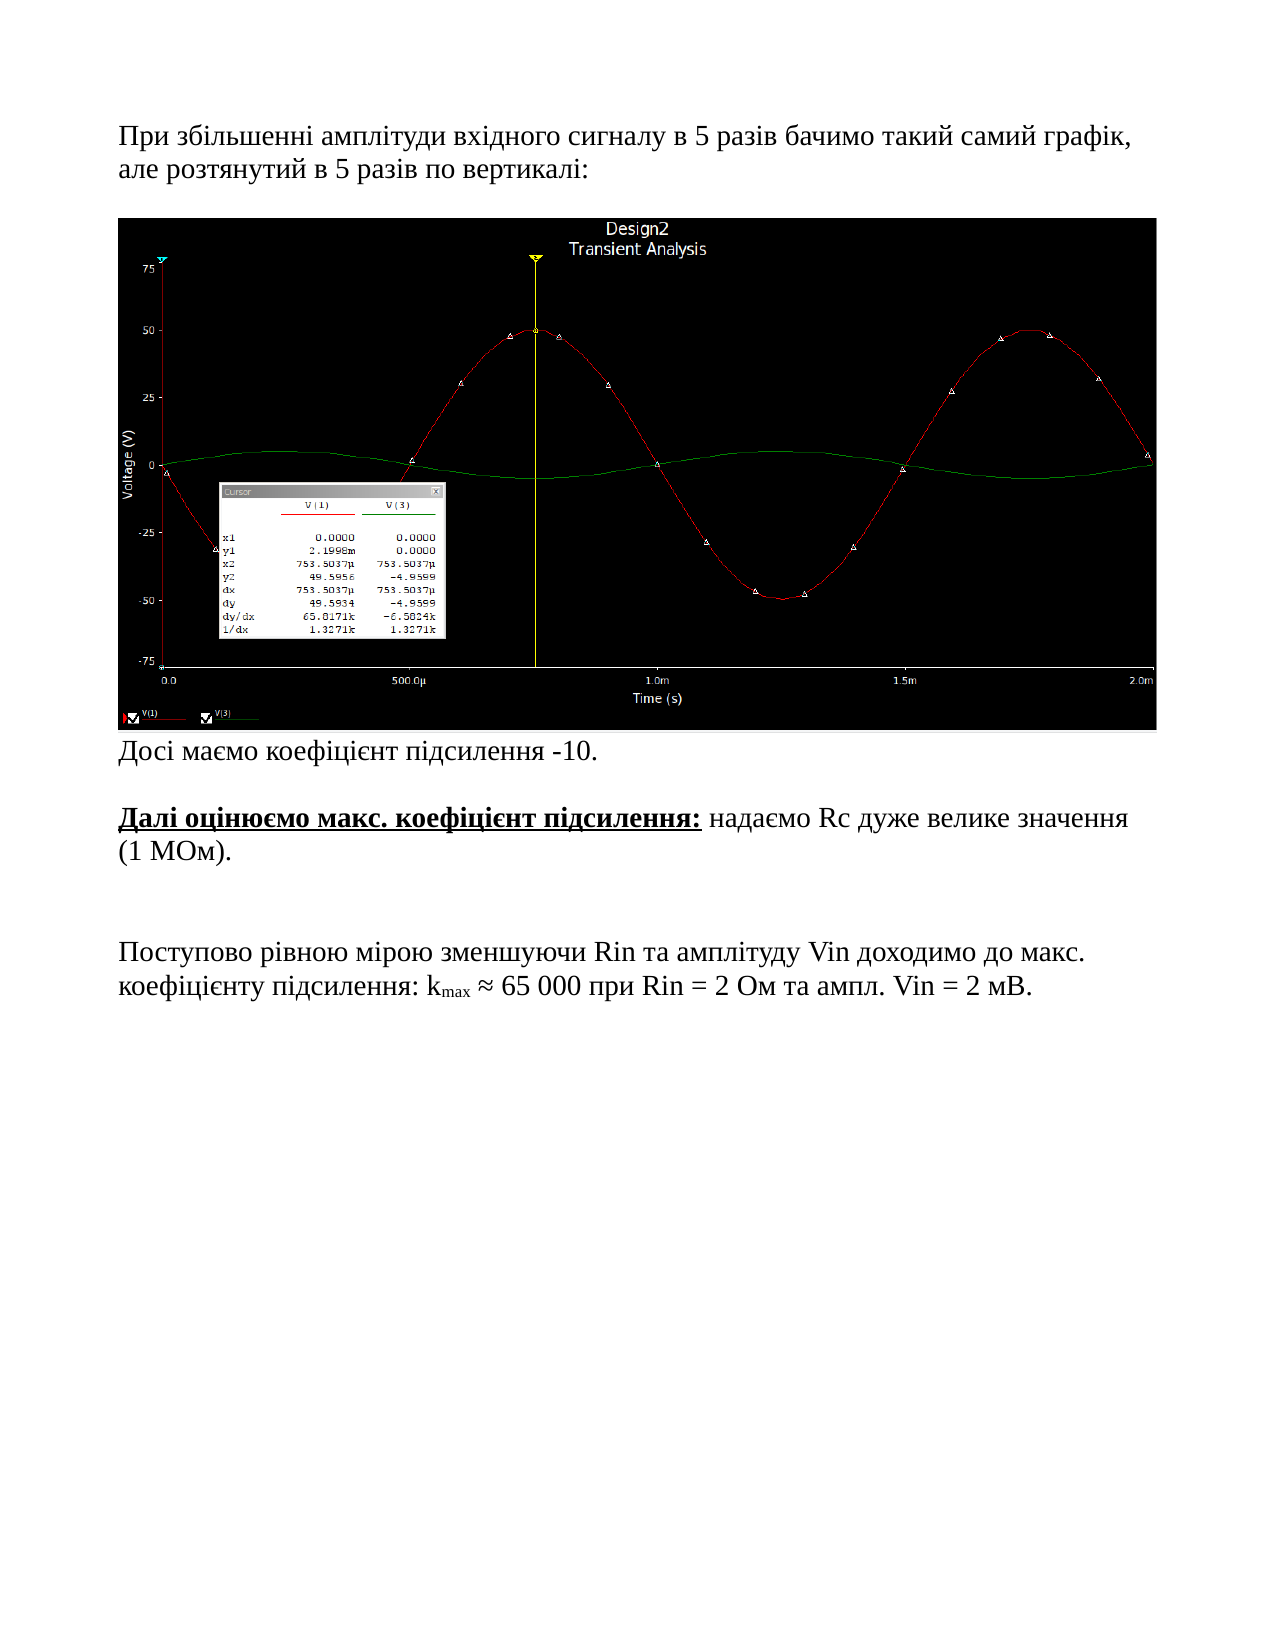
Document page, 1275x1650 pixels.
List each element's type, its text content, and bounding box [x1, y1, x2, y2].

text При збільшенні амплітуди вхідного сигналу в 5 разів бачимо такий самий графік, але розтянутий в 5 разів по вертикалі: [118, 118, 1157, 185]
text Далі оцінюємо макс. коефіцієнт підсилення: надаємо Rc дуже велике значення (1 МОм). [118, 800, 1157, 867]
picture [118, 218, 1157, 733]
text Досі маємо коефіцієнт підсилення -10. [118, 733, 1157, 766]
text Поступово рівною мірою зменшуючи Rin та амплітуду Vin доходимо до макс. коефіцієнту підсилення: kmax ≈ 65 000 при Rin = 2 Ом та ампл. Vin = 2 мВ. [118, 934, 1157, 1001]
